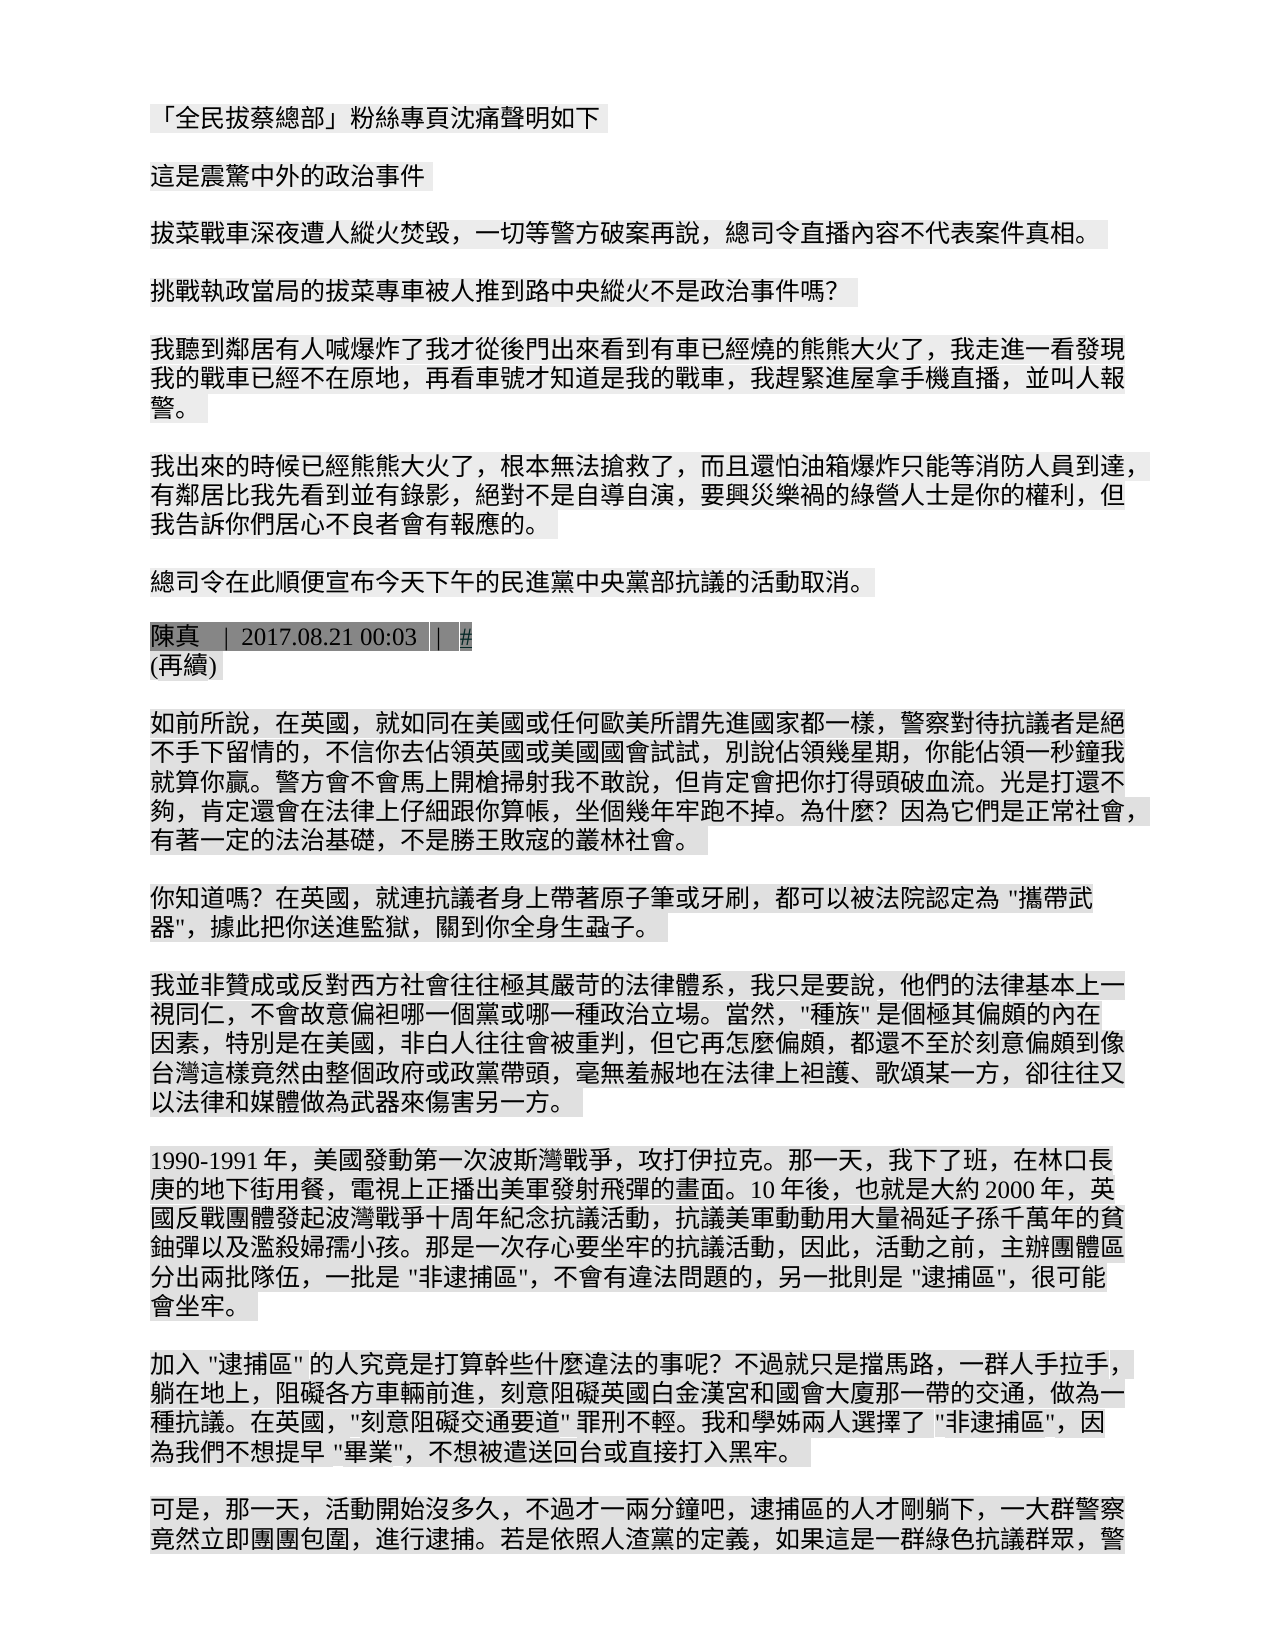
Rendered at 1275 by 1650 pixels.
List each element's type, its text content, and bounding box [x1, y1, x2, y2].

text (再續) 如前所說，在英國，就如同在美國或任何歐美所謂先進國家都一樣，警察對待抗議者是絕不手下留情的，不信你去佔領英國或美國國會試試，別說佔領幾星期，你能佔領一秒鐘我就算你贏。警方會不會馬上開槍掃射我不敢說，但肯定會把你打得頭破血流。光是打還不夠，肯定還會在法律上仔細跟你算帳，坐個幾年牢跑不掉。為什麼？因為它們是正常社會，有著一定的法治基礎，不是勝王敗寇的叢林社會。 你知道嗎？在英國，就連抗議者身上帶著原子筆或牙刷，都可以被法院認定為 "攜帶武器"，據此把你送進監獄，關到你全身生蝨子。 我並非贊成或反對西方社會往往極其嚴苛的法律體系，我只是要說，他們的法律基本上一視同仁，不會故意偏袒哪一個黨或哪一種政治立場。當然，"種族" 是個極其偏頗的內在因素，特別是在美國，非白人往往會被重判，但它再怎麼偏頗，都還不至於刻意偏頗到像台灣這樣竟然由整個政府或政黨帶頭，毫無羞赧地在法律上袒護、歌頌某一方，卻往往又以法律和媒體做為武器來傷害另一方。 1990-1991年，美國發動第一次波斯灣戰爭，攻打伊拉克。那一天，我下了班，在林口長庚的地下街用餐，電視上正播出美軍發射飛彈的畫面。10年後，也就是大約2000年，英國反戰團體發起波灣戰爭十周年紀念抗議活動，抗議美軍動動用大量禍延子孫千萬年的貧鈾彈以及濫殺婦孺小孩。那是一次存心要坐牢的抗議活動，因此，活動之前，主辦團體區分出兩批隊伍，一批是 "非逮捕區"，不會有違法問題的，另一批則是 "逮捕區"，很可能會坐牢。 加入 "逮捕區" 的人究竟是打算幹些什麼違法的事呢？不過就只是擋馬路，一群人手拉手，躺在地上，阻礙各方車輛前進，刻意阻礙英國白金漢宮和國會大廈那一帶的交通，做為一種抗議。在英國，"刻意阻礙交通要道" 罪刑不輕。我和學姊兩人選擇了 "非逮捕區"，因為我們不想提早 "畢業"，不想被遣送回台或直接打入黑牢。 可是，那一天，活動開始沒多久，不過才一兩分鐘吧，逮捕區的人才剛躺下，一大群警察竟然立即團團包圍，進行逮捕。若是依照人渣黨的定義，如果這是一群綠色抗議群眾，警方此舉就是 "國家暴力"、"侵害人權" 與 "殘害民主自由" 等等。我和學姊看到這一幕，看到一大堆警察非常粗暴地逮捕參與者，於是我們兩人當下決定加入逮捕區，有難同當。 果然，很快地就有一群兇暴的警察圍過來我身邊，其中一個開始念起法條，告知我相關權利義務，問我是否要馬上自行離開，還是願意接受逮捕。我回答說我不會離開。我當下注意到那個帶頭的警官聽到之後表情似乎很驚訝，於是又再重新問我一次是否確定要這樣做。我說對。於是他在大罵了一句 "stupid!" 之後，就下令把我抓起來。不過，我覺得這警察其實面惡心善，他並沒有把我和學姊抓上警車，移送法辦，而是像丟皮球那樣，幾個警察抬著我的四肢，用力 "丟" 到路邊人群之中，算是放我們一馬。 這其實也是我在英國做過的唯一一次非法抗爭。這也許不是一個好例子，畢竟警察似乎還是比較寬待我們。但我想說的還是那些老話，法律制裁也好，道德裁判也罷，都應該有著一種基本的一致性，而不是看顏色來決定是非或決定賞罰，該關就關，該槍斃就槍斃，而不是兩套截然相反的標準。一個社會，沒有了法律及道德上的一致性，我不知道我們究竟要依據什麼樣的基礎來運作各種典章制度，行使各項權利義務？我們究竟要依據什麼樣的標準來評價是非善惡？難道憑顏色？憑某種政治立場？ 至於參與抗爭者也一樣，不要老是以為自己的主張是對的，所以怎麼幹都行。你要怎麼幹當然都行，但你就得要有最基本的意願和決心主動承受應有的刑罰，而不要老是喊什麼 "反對國家暴力" 或什麼 "造反無罪"。國家不靠暴力怎麼維持？造反如果無罪，造反者如果總是因為迎合了主流政治勢力而成為明星偶像、個個名利雙收吃香喝辣，那麼誰不想造反？ 民進黨帶給這個社會最大的傷害有二，一是分贓卡位，以私害公，吃乾抹淨，掏空社會，破壞整個體制資源之合理行使與分配。二是擅於造謠抹黑，顛倒是非黑白，凡事兩套標準，順我者昌，逆我者亡，破壞整個法治及文明秩序與道德價值基礎。 我知道依台灣人的智商，肯定會解讀成我跟他們一樣，是在袒護某一方。我很不想講這類個人無謂的一己之見，畢竟一己之見有啥好說的呢？但若硬要逼我說，老實說我並不認為 "反年改" 的一些帶頭者具有 "負責任、有擔當" 的精神，帶領著一群吵吵鬧鬧的烏合之眾是很難讓人信服的，但這是不重要的題外話。 [150, 651, 1125, 1554]
text 这种新闻估计在台湾媒体是上不了版面的。 一场恶性纵火案在台湾不了了之的几率有多高。如果这辆车是民进党或其附随组织，估计一天就能破案，像这个红统，不被人扣上破坏和平的帽子就很庆幸了。我都能想象出某些人会怎么说“你举五星红旗，你不支持台湾独立，被烧是理所应当，烧的人是民族英雄”。 结合前几天的总统府砍人事件，怎么感觉水晶之夜要来了。一场大清洗就在眼前。 ---------------------------------------------------------------------------------- （6221）【人善被人欺！ 台灣統派人士“拔蔡總部”在世大運開幕期間，在台獨看板下高舉五星紅旗 駁斥「中華台灣隊」不等於「台灣隊」和平陳抗 「拔蔡總部」宣傳車竟在暗夜被惡意拖至大路中央縱火】 編按：痛心、台獨份子實在可惡至極！ 蔡英文政府因推動退休軍公教年金改革，引發退休軍公教團體全面大規模抗議，甚至如影隨形，讓蔡多次行程取消，甚至現在鮮少公開露面。在抗議蔡政府中，總有一輛掛著“全民拔菜總部”的宣傳車出沒，駕駛車輛的“拔蔡總部總司令”盧朝財精準掌握蔡每個公開或不公開行程，且每次抗議無役不與、常衝第一的精神，正是讓蔡政府頭痛，多次取消蔡行程的關鍵。 而在今（23）日凌晨2時許暗夜，其宣傳車竟被不明人士推至大路中央縱火燒毀，這明顯是對其台灣地區執政當局蔡政府號稱「民主政治」的一大諷刺！ 在「全民拔蔡總部」粉絲專頁，除了發出沈痛的呼聲之外，也將發現後在臉書直播影片發出，並已經報警處理，期待檢警能秉公執法偵辦將縱火犯揪出繩之以法。支持網友亦發起捐款活動支持盧朝財多買幾輛繼續「拔蔡行動」。 「全民拔蔡總部」粉絲專頁沈痛聲明如下 這是震驚中外的政治事件 拔菜戰車深夜遭人縱火焚毀，一切等警方破案再說，總司令直播內容不代表案件真相。 挑戰執政當局的拔菜專車被人推到路中央縱火不是政治事件嗎？ 我聽到鄰居有人喊爆炸了我才從後門出來看到有車已經燒的熊熊大火了，我走進一看發現我的戰車已經不在原地，再看車號才知道是我的戰車，我趕緊進屋拿手機直播，並叫人報警。 我出來的時候已經熊熊大火了，根本無法搶救了，而且還怕油箱爆炸只能等消防人員到達，有鄰居比我先看到並有錄影，絕對不是自導自演，要興災樂禍的綠營人士是你的權利，但我告訴你們居心不良者會有報應的。 總司令在此順便宣布今天下午的民進黨中央黨部抗議的活動取消。 [150, 75, 1125, 597]
text 陳真 | 2017.08.21 00:03 | # [150, 622, 1125, 651]
